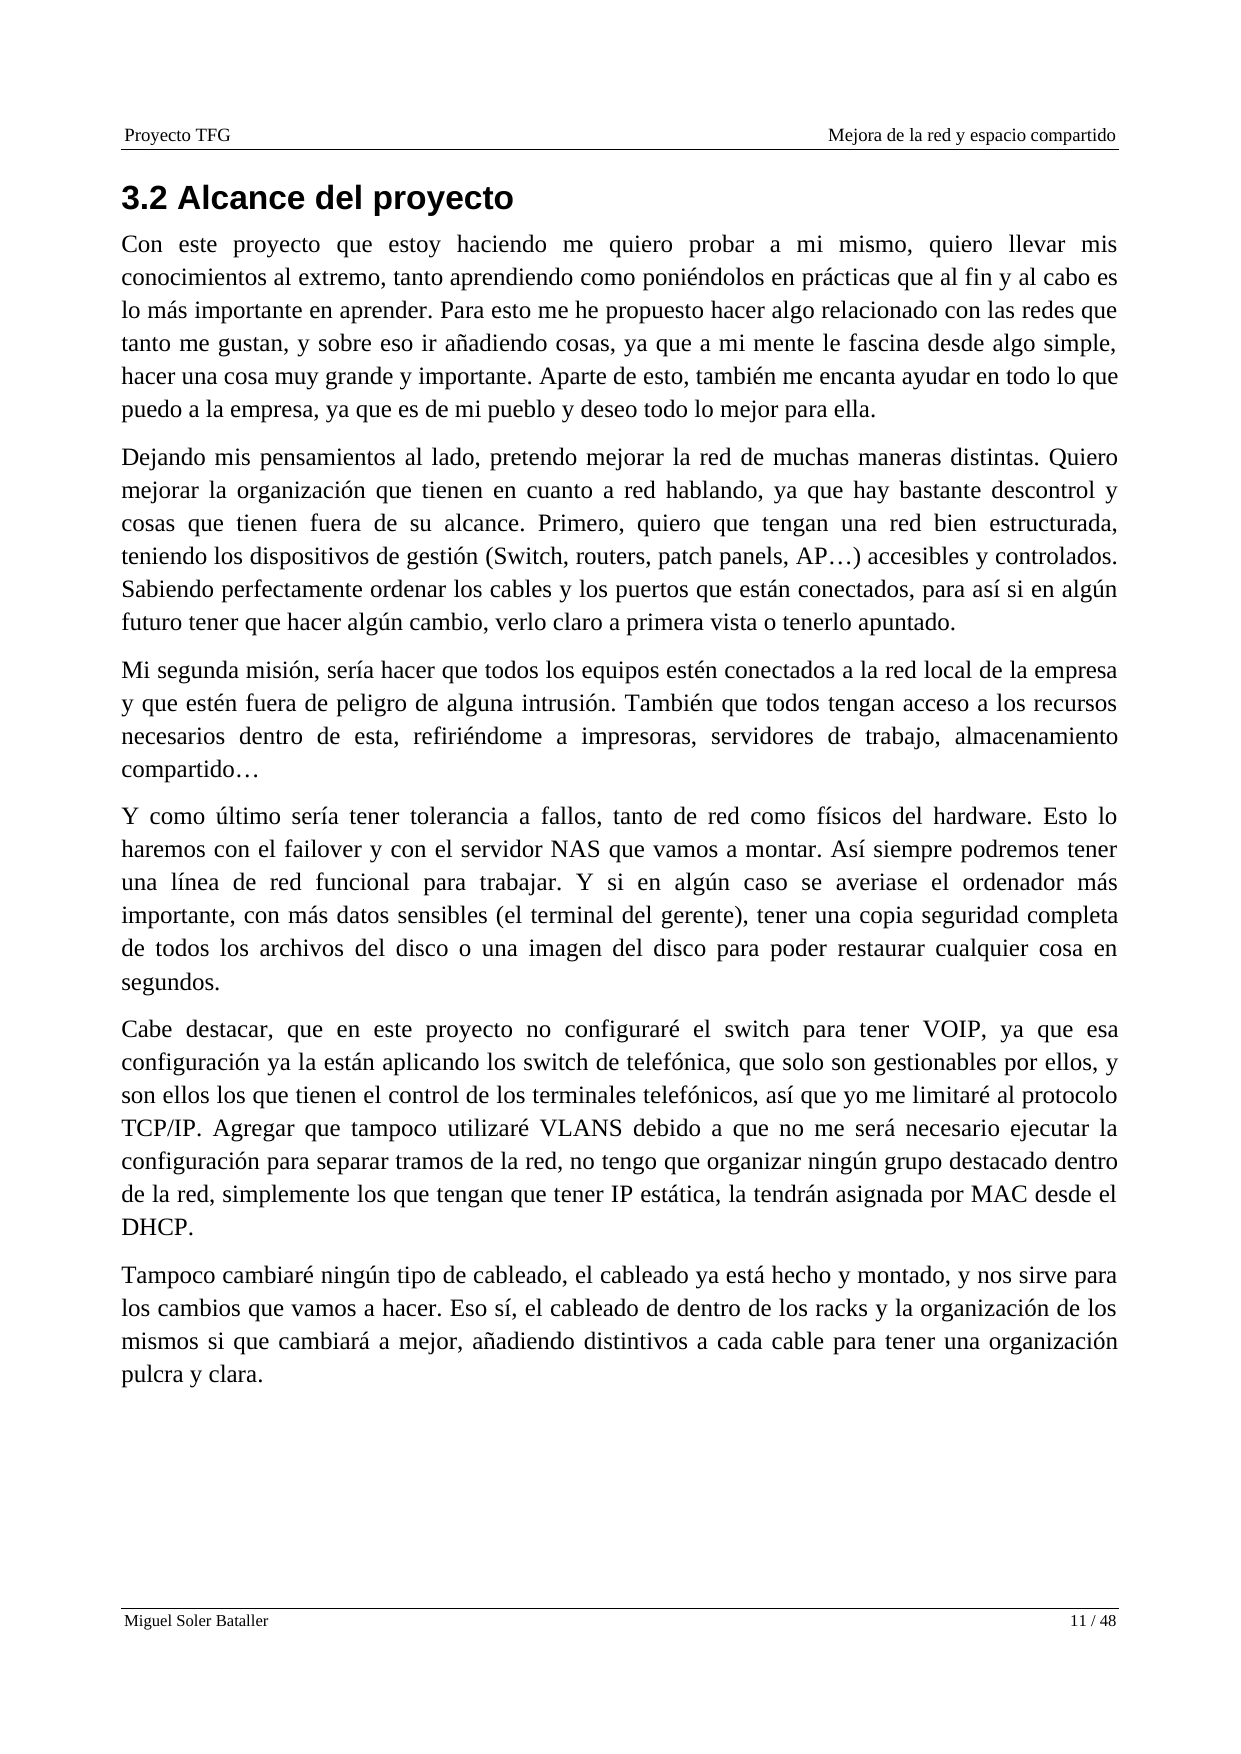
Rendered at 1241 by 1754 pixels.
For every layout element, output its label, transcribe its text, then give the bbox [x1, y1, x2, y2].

text Mi segunda misión, sería hacer que todos los equipos estén conectados a la red local de la empresa y que estén fuera de peligro de alguna intrusión. También que todos tengan acceso a los recursos necesarios dentro de esta, refiriéndome a impresoras, servidores de trabajo, almacenamiento compartido… [121, 655, 1119, 783]
text Dejando mis pensamientos al lado, pretendo mejorar la red de muchas maneras distintas. Quiero mejorar la organización que tienen en cuanto a red hablando, ya que hay bastante descontrol y cosas que tienen fuera de su alcance. Primero, quiero que tengan una red bien estructurada, teniendo los dispositivos de gestión (Switch, routers, patch panels, AP…) accesibles y controlados. Sabiendo perfectamente ordenar los cables y los puertos que están conectados, para así si en algún futuro tener que hacer algún cambio, verlo claro a primera vista o tenerlo apuntado. [121, 442, 1119, 636]
text Y como último sería tener tolerancia a fallos, tanto de red como físicos del hardware. Esto lo haremos con el failover y con el servidor NAS que vamos a montar. Así siempre podremos tener una línea de red funcional para trabajar. Y si en algún caso se averiase el ordenador más importante, con más datos sensibles (el terminal del gerente), tener una copia seguridad completa de todos los archivos del disco o una imagen del disco para poder restaurar cualquier cosa en segundos. [121, 801, 1119, 995]
text Con este proyecto que estoy haciendo me quiero probar a mi mismo, quiero llevar mis conocimientos al extremo, tanto aprendiendo como poniéndolos en prácticas que al fin y al cabo es lo más importante en aprender. Para esto me he propuesto hacer algo relacionado con las redes que tanto me gustan, y sobre eso ir añadiendo cosas, ya que a mi mente le fascina desde algo simple, hacer una cosa muy grande y importante. Aparte de esto, también me encanta ayudar en todo lo que puedo a la empresa, ya que es de mi pueblo y deseo todo lo mejor para ella. [121, 229, 1119, 423]
text Tampoco cambiaré ningún tipo de cableado, el cableado ya está hecho y montado, y nos sirve para los cambios que vamos a hacer. Eso sí, el cableado de dentro de los racks y la organización de los mismos si que cambiará a mejor, añadiendo distintivos a cada cable para tener una organización pulcra y clara. [121, 1260, 1119, 1388]
text Cabe destacar, que en este proyecto no configuraré el switch para tener VOIP, ya que esa configuración ya la están aplicando los switch de telefónica, que solo son gestionables por ellos, y son ellos los que tienen el control de los terminales telefónicos, así que yo me limitaré al protocolo TCP/IP. Agregar que tampoco utilizaré VLANS debido a que no me será necesario ejecutar la configuración para separar tramos de la red, no tengo que organizar ningún grupo destacado dentro de la red, simplemente los que tengan que tener IP estática, la tendrán asignada por MAC desde el DHCP. [121, 1014, 1119, 1241]
subtitle 3.2 Alcance del proyecto [121, 178, 1119, 217]
